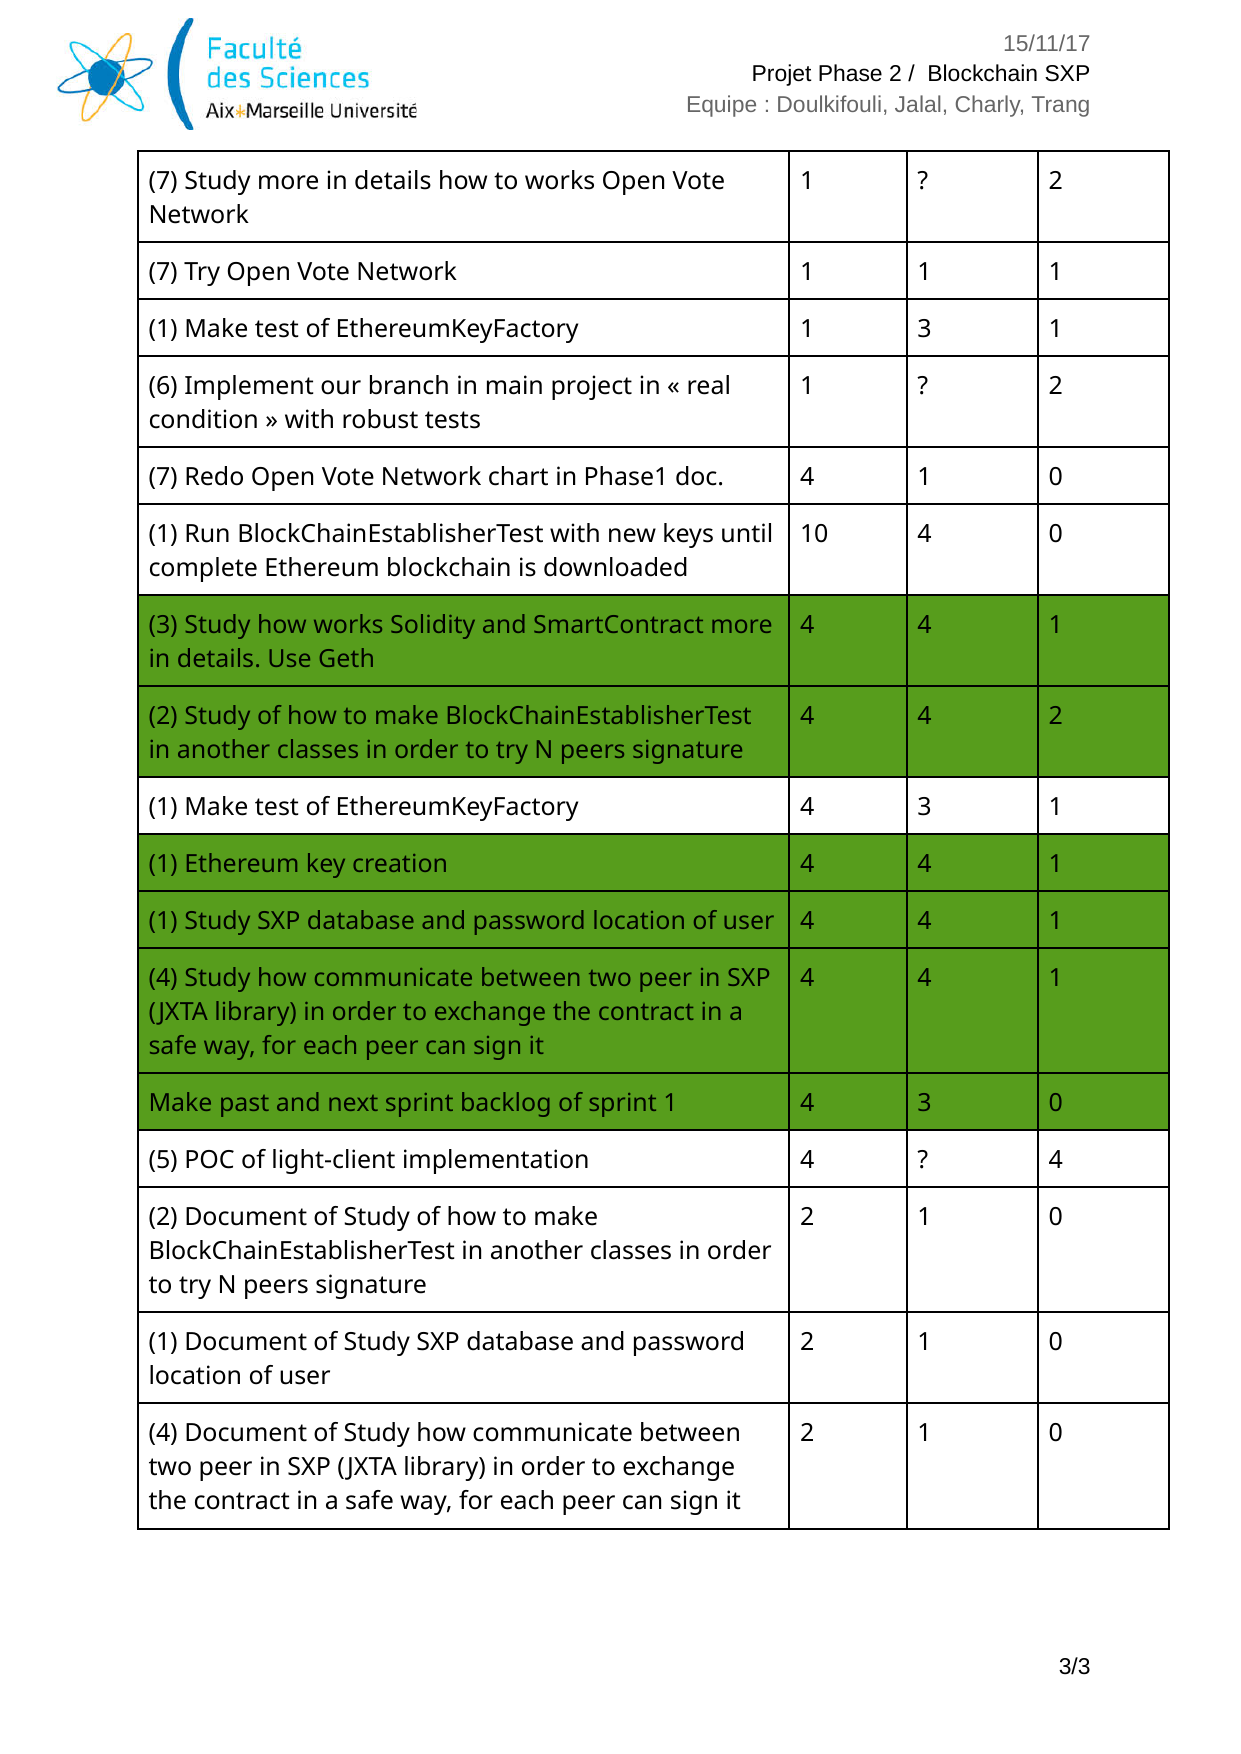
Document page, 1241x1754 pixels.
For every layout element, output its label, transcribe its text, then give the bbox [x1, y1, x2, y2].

table_cell 4 [908, 949, 1037, 1072]
table_cell 1 [908, 1404, 1037, 1527]
table_cell 1 [790, 152, 906, 241]
table_cell 1 [1039, 778, 1168, 833]
table_cell 4 [790, 1074, 906, 1129]
table_cell (1) Ethereum key creation [139, 835, 788, 890]
table_cell 0 [1039, 1188, 1168, 1311]
table_cell 1 [908, 1313, 1037, 1402]
table_cell (1) Study SXP database and password location of user [139, 892, 788, 947]
table_cell (1) Make test of EthereumKeyFactory [139, 778, 788, 833]
table_cell 0 [1039, 505, 1168, 594]
table_cell ? [908, 1131, 1037, 1186]
table_cell 2 [790, 1313, 906, 1402]
table_cell 2 [1039, 357, 1168, 446]
table_cell ? [908, 357, 1037, 446]
table_cell (5) POC of light-client implementation [139, 1131, 788, 1186]
table_cell 4 [908, 505, 1037, 594]
table_cell 1 [1039, 835, 1168, 890]
table_cell 4 [790, 892, 906, 947]
table_cell ? [908, 152, 1037, 241]
table_cell Make past and next sprint backlog of sprint 1 [139, 1074, 788, 1129]
table_cell 4 [790, 949, 906, 1072]
table_cell 1 [1039, 243, 1168, 298]
table_cell 4 [908, 596, 1037, 685]
table_cell 1 [790, 357, 906, 446]
table_cell (1) Make test of EthereumKeyFactory [139, 300, 788, 355]
table_cell 0 [1039, 1074, 1168, 1129]
table_cell 2 [1039, 687, 1168, 776]
table_cell (4) Document of Study how communicate between two peer in SXP (JXTA library) in order to exchange the contract in a safe way, for each peer can sign it [139, 1404, 788, 1527]
table_cell (1) Document of Study SXP database and password location of user [139, 1313, 788, 1402]
table_cell 1 [790, 300, 906, 355]
table_cell 4 [790, 778, 906, 833]
table_cell (3) Study how works Solidity and SmartContract more in details. Use Geth [139, 596, 788, 685]
table_cell 0 [1039, 1313, 1168, 1402]
table_cell 4 [790, 1131, 906, 1186]
table_cell 4 [790, 687, 906, 776]
table_cell (6) Implement our branch in main project in « real condition » with robust tests [139, 357, 788, 446]
picture [56, 18, 417, 130]
table_cell 1 [908, 448, 1037, 503]
table_cell 1 [790, 243, 906, 298]
table_cell 1 [908, 1188, 1037, 1311]
table_cell 1 [1039, 892, 1168, 947]
table_cell 3 [908, 300, 1037, 355]
table_cell 4 [790, 835, 906, 890]
table_cell 4 [1039, 1131, 1168, 1186]
table_cell 4 [790, 448, 906, 503]
table_cell 4 [908, 835, 1037, 890]
table_cell (7) Redo Open Vote Network chart in Phase1 doc. [139, 448, 788, 503]
table_cell (1) Run BlockChainEstablisherTest with new keys until complete Ethereum blockchain is downloaded [139, 505, 788, 594]
table_cell 3 [908, 1074, 1037, 1129]
table_cell 0 [1039, 448, 1168, 503]
table_cell 4 [908, 892, 1037, 947]
table_cell (2) Document of Study of how to make BlockChainEstablisherTest in another classes in order to try N peers signature [139, 1188, 788, 1311]
table_cell (2) Study of how to make BlockChainEstablisherTest in another classes in order to try N peers signature [139, 687, 788, 776]
table_cell 0 [1039, 1404, 1168, 1527]
table_cell 4 [908, 687, 1037, 776]
table_cell 3 [908, 778, 1037, 833]
table_cell 4 [790, 596, 906, 685]
table_cell 2 [1039, 152, 1168, 241]
table_cell 1 [908, 243, 1037, 298]
table_cell 1 [1039, 596, 1168, 685]
table_cell 1 [1039, 300, 1168, 355]
table_cell (7) Try Open Vote Network [139, 243, 788, 298]
table_cell (4) Study how communicate between two peer in SXP (JXTA library) in order to exchange the contract in a safe way, for each peer can sign it [139, 949, 788, 1072]
table_cell 2 [790, 1404, 906, 1527]
table_cell 2 [790, 1188, 906, 1311]
table_cell (7) Study more in details how to works Open Vote Network [139, 152, 788, 241]
table_cell 1 [1039, 949, 1168, 1072]
table_cell 10 [790, 505, 906, 594]
